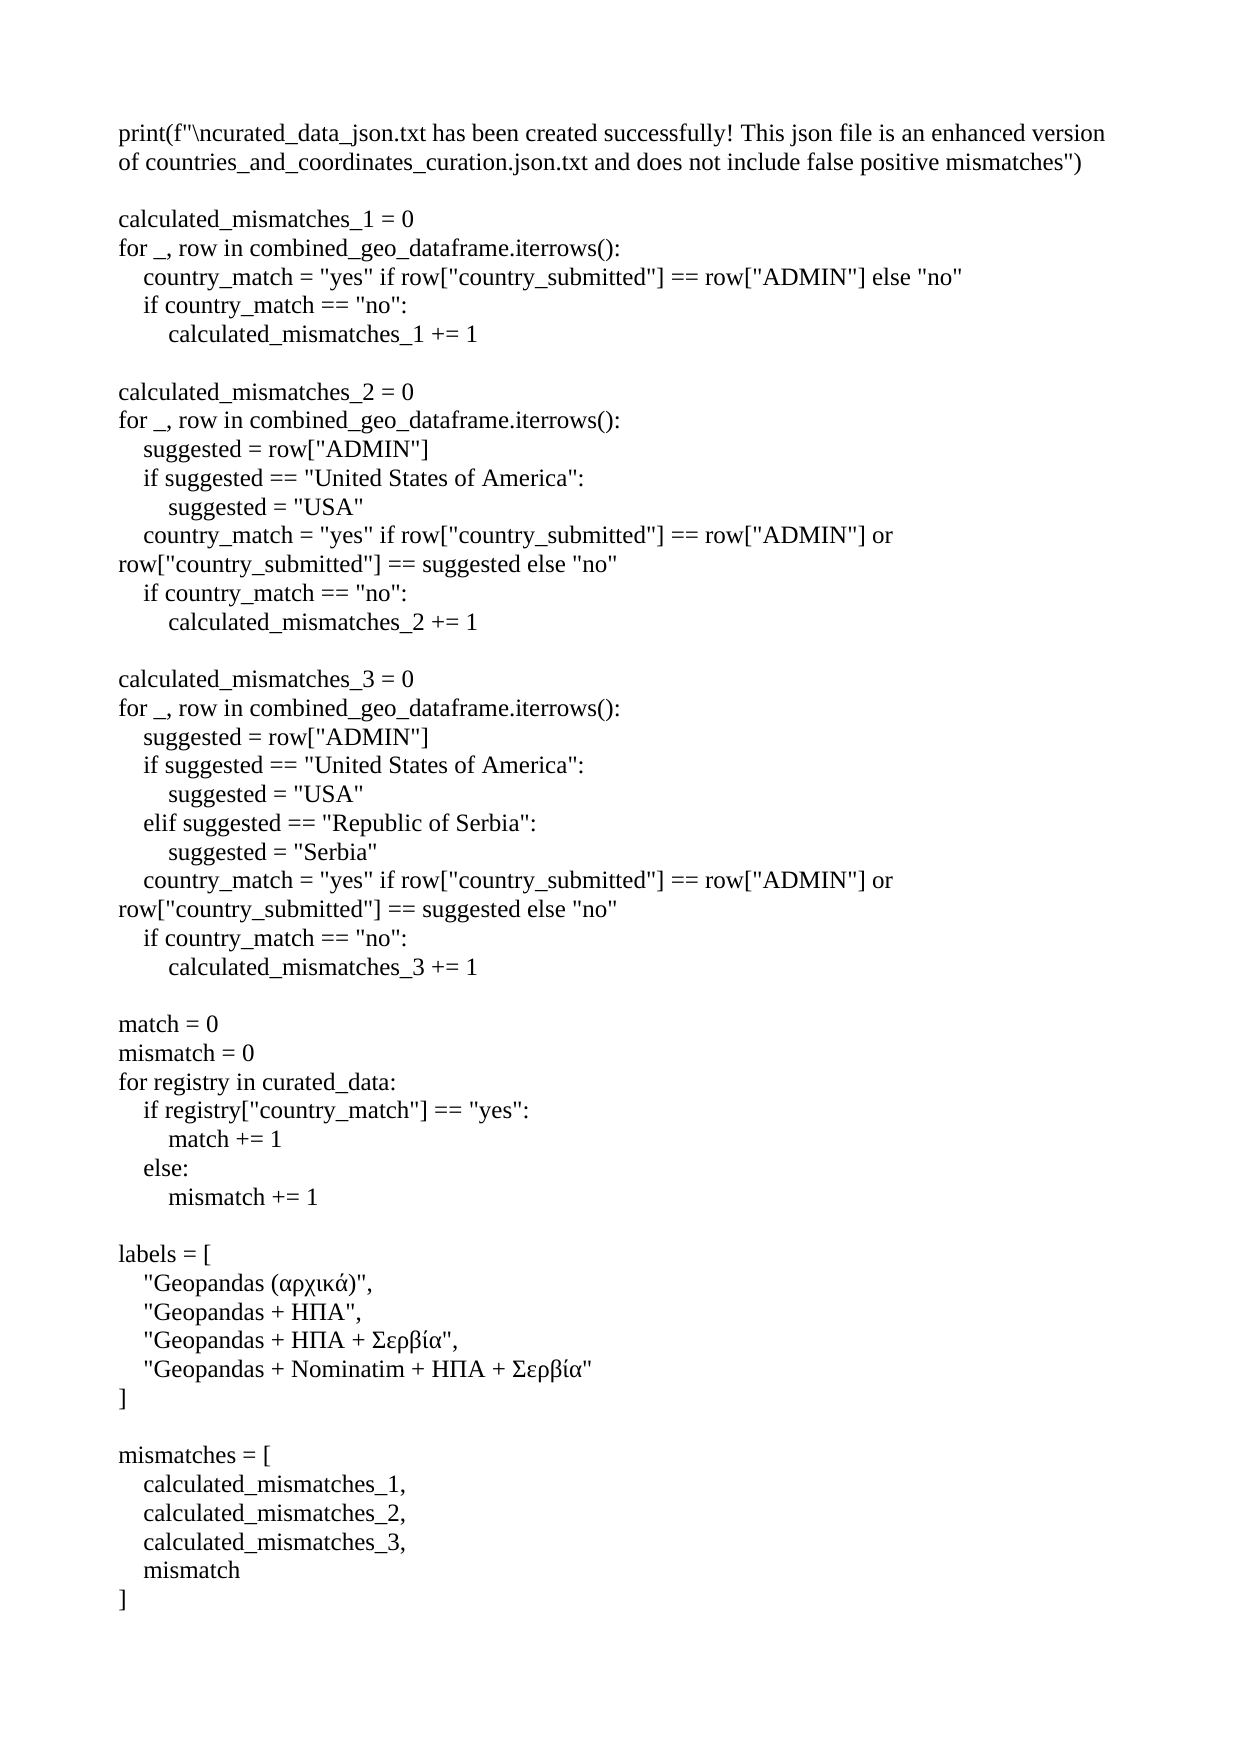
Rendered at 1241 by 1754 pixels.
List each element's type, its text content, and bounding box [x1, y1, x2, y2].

text calculated_mismatches_1 = 0 [118, 204, 1122, 233]
text elif suggested == "Republic of Serbia": [118, 808, 1122, 837]
text suggested = row["ADMIN"] [118, 722, 1122, 751]
text match += 1 [118, 1124, 1122, 1153]
text if suggested == "United States of America": [118, 463, 1122, 492]
text mismatch = 0 [118, 1038, 1122, 1067]
text suggested = "USA" [118, 492, 1122, 521]
text "Geopandas + ΗΠΑ + Σερβία", [118, 1326, 1122, 1354]
text country_match = "yes" if row["country_submitted"] == row["ADMIN"] or row["country_submitted"] == suggested else "no" [118, 866, 1122, 923]
text match = 0 [118, 1009, 1122, 1038]
text if country_match == "no": [118, 291, 1122, 319]
text print(f"\ncurated_data_json.txt has been created successfully! This json file is an enhanced version of countries_and_coordinates_curation.json.txt and does not include false positive mismatches") [118, 118, 1122, 176]
text for _, row in combined_geo_dataframe.iterrows(): [118, 233, 1122, 262]
text mismatch += 1 [118, 1182, 1122, 1211]
text for registry in curated_data: [118, 1067, 1122, 1096]
text suggested = row["ADMIN"] [118, 434, 1122, 463]
text "Geopandas + ΗΠΑ", [118, 1297, 1122, 1326]
text suggested = "Serbia" [118, 837, 1122, 866]
text calculated_mismatches_2 += 1 [118, 607, 1122, 636]
text ] [118, 1383, 1122, 1412]
text calculated_mismatches_3 += 1 [118, 952, 1122, 981]
text country_match = "yes" if row["country_submitted"] == row["ADMIN"] else "no" [118, 262, 1122, 291]
text if suggested == "United States of America": [118, 751, 1122, 779]
text calculated_mismatches_3, [118, 1527, 1122, 1556]
text country_match = "yes" if row["country_submitted"] == row["ADMIN"] or row["country_submitted"] == suggested else "no" [118, 521, 1122, 578]
text calculated_mismatches_1, [118, 1469, 1122, 1498]
text else: [118, 1153, 1122, 1182]
text if country_match == "no": [118, 578, 1122, 607]
text for _, row in combined_geo_dataframe.iterrows(): [118, 406, 1122, 434]
text if country_match == "no": [118, 923, 1122, 952]
text calculated_mismatches_3 = 0 [118, 664, 1122, 693]
text "Geopandas + Nominatim + ΗΠΑ + Σερβία" [118, 1354, 1122, 1383]
text calculated_mismatches_1 += 1 [118, 319, 1122, 348]
text suggested = "USA" [118, 779, 1122, 808]
text mismatches = [ [118, 1441, 1122, 1469]
text calculated_mismatches_2 = 0 [118, 377, 1122, 406]
text "Geopandas (αρχικά)", [118, 1268, 1122, 1297]
text mismatch [118, 1556, 1122, 1584]
text if registry["country_match"] == "yes": [118, 1096, 1122, 1124]
text calculated_mismatches_2, [118, 1498, 1122, 1527]
text ] [118, 1584, 1122, 1613]
text labels = [ [118, 1239, 1122, 1268]
text for _, row in combined_geo_dataframe.iterrows(): [118, 693, 1122, 722]
